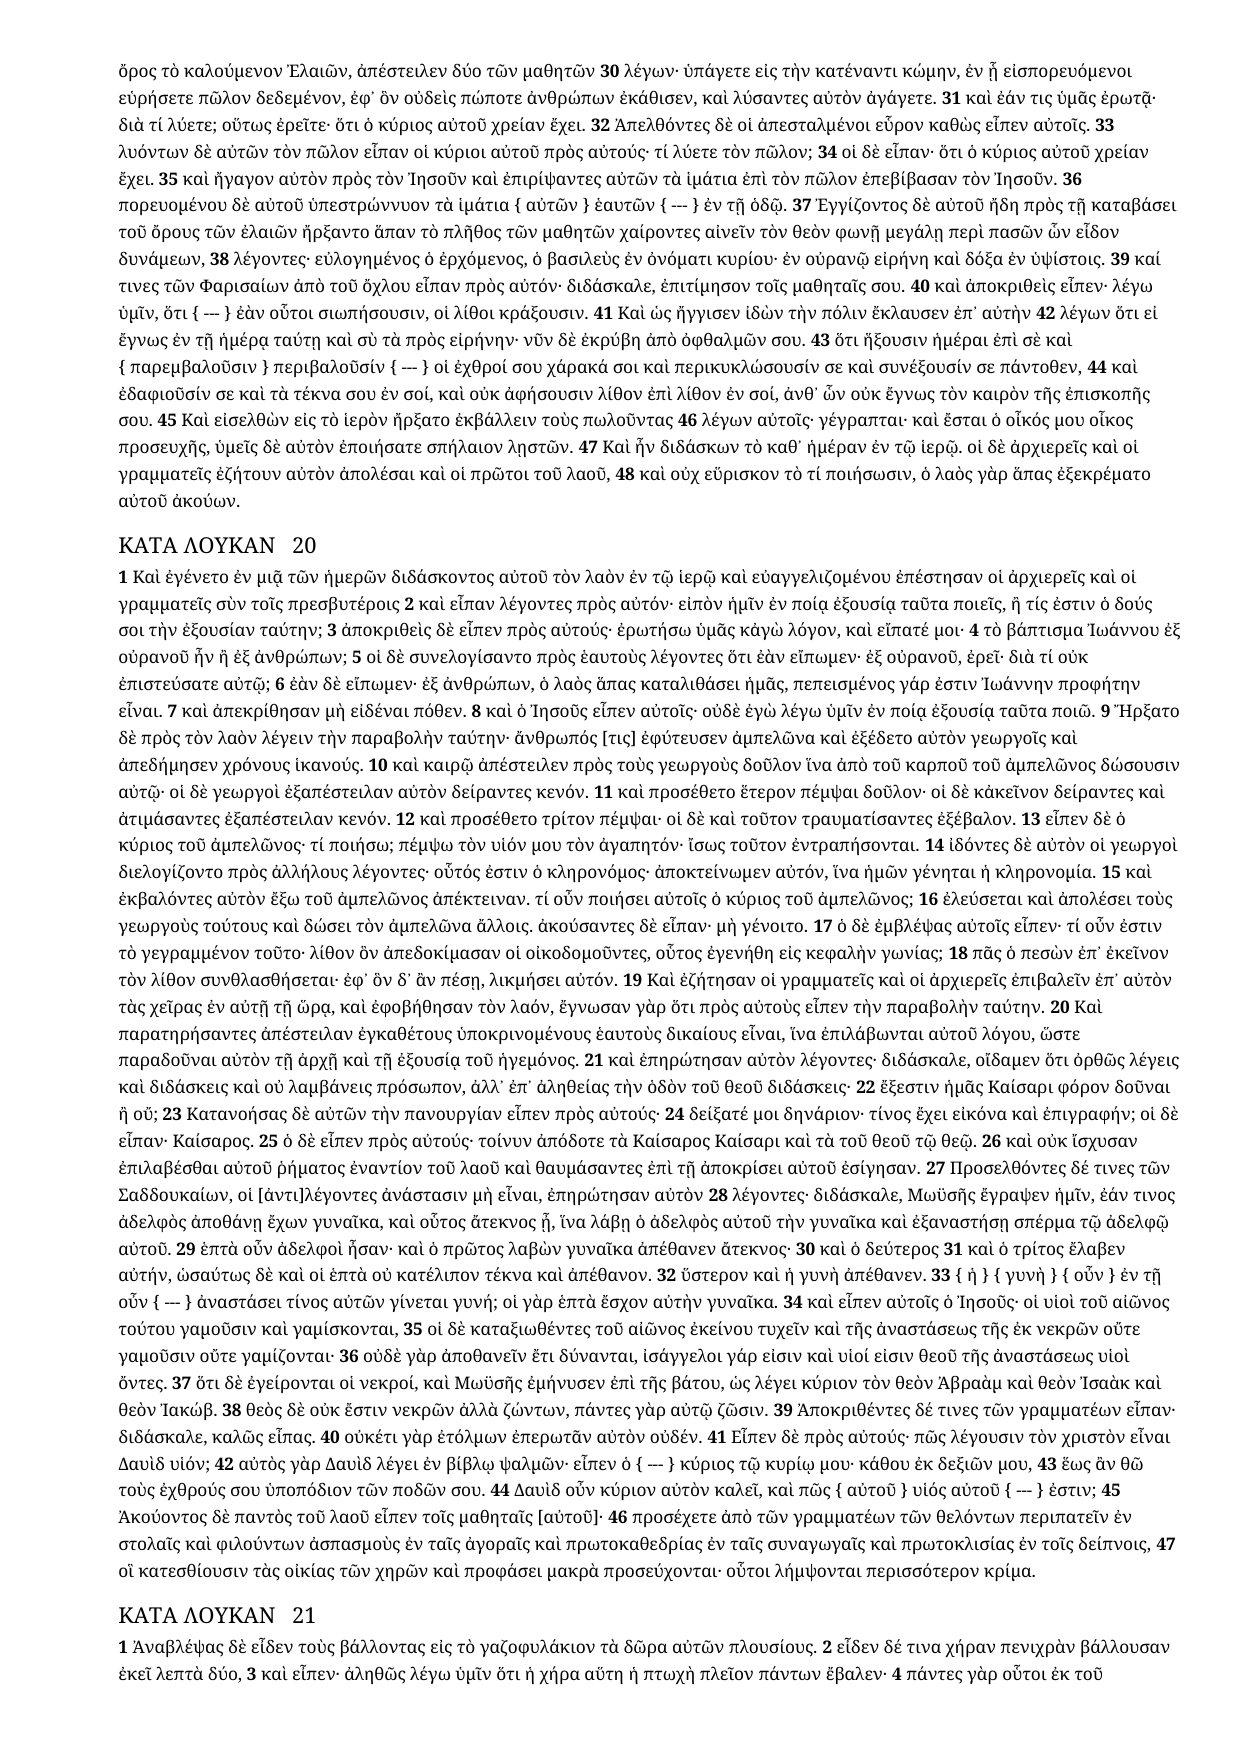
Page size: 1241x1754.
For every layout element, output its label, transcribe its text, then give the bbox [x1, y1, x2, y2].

text ΚΑΤΑ ΛΟΥΚΑΝ 21 [118, 1601, 1181, 1630]
text 1 Καὶ ἐγένετο ἐν μιᾷ τῶν ἡμερῶν διδάσκοντος αὐτοῦ τὸν λαὸν ἐν τῷ ἱερῷ καὶ εὐαγγελιζομένου ἐπέστησαν οἱ ἀρχιερεῖς καὶ οἱ γραμματεῖς σὺν τοῖς πρεσβυτέροις 2 καὶ εἶπαν λέγοντες πρὸς αὐτόν· εἰπὸν ἡμῖν ἐν ποίᾳ ἐξουσίᾳ ταῦτα ποιεῖς, ἢ τίς ἐστιν ὁ δούς σοι τὴν ἐξουσίαν ταύτην; 3 ἀποκριθεὶς δὲ εἶπεν πρὸς αὐτούς· ἐρωτήσω ὑμᾶς κἀγὼ λόγον, καὶ εἴπατέ μοι· 4 τὸ βάπτισμα Ἰωάννου ἐξ οὐρανοῦ ἦν ἢ ἐξ ἀνθρώπων; 5 οἱ δὲ συνελογίσαντο πρὸς ἑαυτοὺς λέγοντες ὅτι ἐὰν εἴπωμεν· ἐξ οὐρανοῦ, ἐρεῖ· διὰ τί οὐκ ἐπιστεύσατε αὐτῷ; 6 ἐὰν δὲ εἴπωμεν· ἐξ ἀνθρώπων, ὁ λαὸς ἅπας καταλιθάσει ἡμᾶς, πεπεισμένος γάρ ἐστιν Ἰωάννην προφήτην εἶναι. 7 καὶ ἀπεκρίθησαν μὴ εἰδέναι πόθεν. 8 καὶ ὁ Ἰησοῦς εἶπεν αὐτοῖς· οὐδὲ ἐγὼ λέγω ὑμῖν ἐν ποίᾳ ἐξουσίᾳ ταῦτα ποιῶ. 9 Ἤρξατο δὲ πρὸς τὸν λαὸν λέγειν τὴν παραβολὴν ταύτην· ἄνθρωπός [τις] ἐφύτευσεν ἀμπελῶνα καὶ ἐξέδετο αὐτὸν γεωργοῖς καὶ ἀπεδήμησεν χρόνους ἱκανούς. 10 καὶ καιρῷ ἀπέστειλεν πρὸς τοὺς γεωργοὺς δοῦλον ἵνα ἀπὸ τοῦ καρποῦ τοῦ ἀμπελῶνος δώσουσιν αὐτῷ· οἱ δὲ γεωργοὶ ἐξαπέστειλαν αὐτὸν δείραντες κενόν. 11 καὶ προσέθετο ἕτερον πέμψαι δοῦλον· οἱ δὲ κἀκεῖνον δείραντες καὶ ἀτιμάσαντες ἐξαπέστειλαν κενόν. 12 καὶ προσέθετο τρίτον πέμψαι· οἱ δὲ καὶ τοῦτον τραυματίσαντες ἐξέβαλον. 13 εἶπεν δὲ ὁ κύριος τοῦ ἀμπελῶνος· τί ποιήσω; πέμψω τὸν υἱόν μου τὸν ἀγαπητόν· ἴσως τοῦτον ἐντραπήσονται. 14 ἰδόντες δὲ αὐτὸν οἱ γεωργοὶ διελογίζοντο πρὸς ἀλλήλους λέγοντες· οὗτός ἐστιν ὁ κληρονόμος· ἀποκτείνωμεν αὐτόν, ἵνα ἡμῶν γένηται ἡ κληρονομία. 15 καὶ ἐκβαλόντες αὐτὸν ἔξω τοῦ ἀμπελῶνος ἀπέκτειναν. τί οὖν ποιήσει αὐτοῖς ὁ κύριος τοῦ ἀμπελῶνος; 16 ἐλεύσεται καὶ ἀπολέσει τοὺς γεωργοὺς τούτους καὶ δώσει τὸν ἀμπελῶνα ἄλλοις. ἀκούσαντες δὲ εἶπαν· μὴ γένοιτο. 17 ὁ δὲ ἐμβλέψας αὐτοῖς εἶπεν· τί οὖν ἐστιν τὸ γεγραμμένον τοῦτο· λίθον ὃν ἀπεδοκίμασαν οἱ οἰκοδομοῦντες, οὗτος ἐγενήθη εἰς κεφαλὴν γωνίας; 18 πᾶς ὁ πεσὼν ἐπ᾽ ἐκεῖνον τὸν λίθον συνθλασθήσεται· ἐφ᾽ ὃν δ᾽ ἂν πέσῃ, λικμήσει αὐτόν. 19 Καὶ ἐζήτησαν οἱ γραμματεῖς καὶ οἱ ἀρχιερεῖς ἐπιβαλεῖν ἐπ᾽ αὐτὸν τὰς χεῖρας ἐν αὐτῇ τῇ ὥρᾳ, καὶ ἐφοβήθησαν τὸν λαόν, ἔγνωσαν γὰρ ὅτι πρὸς αὐτοὺς εἶπεν τὴν παραβολὴν ταύτην. 20 Καὶ παρατηρήσαντες ἀπέστειλαν ἐγκαθέτους ὑποκρινομένους ἑαυτοὺς δικαίους εἶναι, ἵνα ἐπιλάβωνται αὐτοῦ λόγου, ὥστε παραδοῦναι αὐτὸν τῇ ἀρχῇ καὶ τῇ ἐξουσίᾳ τοῦ ἡγεμόνος. 21 καὶ ἐπηρώτησαν αὐτὸν λέγοντες· διδάσκαλε, οἴδαμεν ὅτι ὀρθῶς λέγεις καὶ διδάσκεις καὶ οὐ λαμβάνεις πρόσωπον, ἀλλ᾽ ἐπ᾽ ἀληθείας τὴν ὁδὸν τοῦ θεοῦ διδάσκεις· 22 ἔξεστιν ἡμᾶς Καίσαρι φόρον δοῦναι ἢ οὔ; 23 Κατανοήσας δὲ αὐτῶν τὴν πανουργίαν εἶπεν πρὸς αὐτούς· 24 δείξατέ μοι δηνάριον· τίνος ἔχει εἰκόνα καὶ ἐπιγραφήν; οἱ δὲ εἶπαν· Καίσαρος. 25 ὁ δὲ εἶπεν πρὸς αὐτούς· τοίνυν ἀπόδοτε τὰ Καίσαρος Καίσαρι καὶ τὰ τοῦ θεοῦ τῷ θεῷ. 26 καὶ οὐκ ἴσχυσαν ἐπιλαβέσθαι αὐτοῦ ῥήματος ἐναντίον τοῦ λαοῦ καὶ θαυμάσαντες ἐπὶ τῇ ἀποκρίσει αὐτοῦ ἐσίγησαν. 27 Προσελθόντες δέ τινες τῶν Σαδδουκαίων, οἱ [ἀντι]λέγοντες ἀνάστασιν μὴ εἶναι, ἐπηρώτησαν αὐτὸν 28 λέγοντες· διδάσκαλε, Μωϋσῆς ἔγραψεν ἡμῖν, ἐάν τινος ἀδελφὸς ἀποθάνῃ ἔχων γυναῖκα, καὶ οὗτος ἄτεκνος ᾖ, ἵνα λάβῃ ὁ ἀδελφὸς αὐτοῦ τὴν γυναῖκα καὶ ἐξαναστήσῃ σπέρμα τῷ ἀδελφῷ αὐτοῦ. 29 ἑπτὰ οὖν ἀδελφοὶ ἦσαν· καὶ ὁ πρῶτος λαβὼν γυναῖκα ἀπέθανεν ἄτεκνος· 30 καὶ ὁ δεύτερος 31 καὶ ὁ τρίτος ἔλαβεν αὐτήν, ὡσαύτως δὲ καὶ οἱ ἑπτὰ οὐ κατέλιπον τέκνα καὶ ἀπέθανον. 32 ὕστερον καὶ ἡ γυνὴ ἀπέθανεν. 33 { ἡ } { γυνὴ } { οὖν } ἐν τῇ οὖν { --- } ἀναστάσει τίνος αὐτῶν γίνεται γυνή; οἱ γὰρ ἑπτὰ ἔσχον αὐτὴν γυναῖκα. 34 καὶ εἶπεν αὐτοῖς ὁ Ἰησοῦς· οἱ υἱοὶ τοῦ αἰῶνος τούτου γαμοῦσιν καὶ γαμίσκονται, 35 οἱ δὲ καταξιωθέντες τοῦ αἰῶνος ἐκείνου τυχεῖν καὶ τῆς ἀναστάσεως τῆς ἐκ νεκρῶν οὔτε γαμοῦσιν οὔτε γαμίζονται· 36 οὐδὲ γὰρ ἀποθανεῖν ἔτι δύνανται, ἰσάγγελοι γάρ εἰσιν καὶ υἱοί εἰσιν θεοῦ τῆς ἀναστάσεως υἱοὶ ὄντες. 37 ὅτι δὲ ἐγείρονται οἱ νεκροί, καὶ Μωϋσῆς ἐμήνυσεν ἐπὶ τῆς βάτου, ὡς λέγει κύριον τὸν θεὸν Ἀβραὰμ καὶ θεὸν Ἰσαὰκ καὶ θεὸν Ἰακώβ. 38 θεὸς δὲ οὐκ ἔστιν νεκρῶν ἀλλὰ ζώντων, πάντες γὰρ αὐτῷ ζῶσιν. 39 Ἀποκριθέντες δέ τινες τῶν γραμματέων εἶπαν· διδάσκαλε, καλῶς εἶπας. 40 οὐκέτι γὰρ ἐτόλμων ἐπερωτᾶν αὐτὸν οὐδέν. 41 Εἶπεν δὲ πρὸς αὐτούς· πῶς λέγουσιν τὸν χριστὸν εἶναι Δαυὶδ υἱόν; 42 αὐτὸς γὰρ Δαυὶδ λέγει ἐν βίβλῳ ψαλμῶν· εἶπεν ὁ { --- } κύριος τῷ κυρίῳ μου· κάθου ἐκ δεξιῶν μου, 43 ἕως ἂν θῶ τοὺς ἐχθρούς σου ὑποπόδιον τῶν ποδῶν σου. 44 Δαυὶδ οὖν κύριον αὐτὸν καλεῖ, καὶ πῶς { αὐτοῦ } υἱός αὐτοῦ { --- } ἐστιν; 45 Ἀκούοντος δὲ παντὸς τοῦ λαοῦ εἶπεν τοῖς μαθηταῖς [αὐτοῦ]· 46 προσέχετε ἀπὸ τῶν γραμματέων τῶν θελόντων περιπατεῖν ἐν στολαῖς καὶ φιλούντων ἀσπασμοὺς ἐν ταῖς ἀγοραῖς καὶ πρωτοκαθεδρίας ἐν ταῖς συναγωγαῖς καὶ πρωτοκλισίας ἐν τοῖς δείπνοις, 47 οἳ κατεσθίουσιν τὰς οἰκίας τῶν χηρῶν καὶ προφάσει μακρὰ προσεύχονται· οὗτοι λήμψονται περισσότερον κρίμα. [118, 565, 1181, 1582]
text ΚΑΤΑ ΛΟΥΚΑΝ 20 [118, 531, 1181, 560]
text ὄρος τὸ καλούμενον Ἐλαιῶν, ἀπέστειλεν δύο τῶν μαθητῶν 30 λέγων· ὑπάγετε εἰς τὴν κατέναντι κώμην, ἐν ᾗ εἰσπορευόμενοι εὑρήσετε πῶλον δεδεμένον, ἐφ᾽ ὃν οὐδεὶς πώποτε ἀνθρώπων ἐκάθισεν, καὶ λύσαντες αὐτὸν ἀγάγετε. 31 καὶ ἐάν τις ὑμᾶς ἐρωτᾷ· διὰ τί λύετε; οὕτως ἐρεῖτε· ὅτι ὁ κύριος αὐτοῦ χρείαν ἔχει. 32 Ἀπελθόντες δὲ οἱ ἀπεσταλμένοι εὗρον καθὼς εἶπεν αὐτοῖς. 33 λυόντων δὲ αὐτῶν τὸν πῶλον εἶπαν οἱ κύριοι αὐτοῦ πρὸς αὐτούς· τί λύετε τὸν πῶλον; 34 οἱ δὲ εἶπαν· ὅτι ὁ κύριος αὐτοῦ χρείαν ἔχει. 35 καὶ ἤγαγον αὐτὸν πρὸς τὸν Ἰησοῦν καὶ ἐπιρίψαντες αὐτῶν τὰ ἱμάτια ἐπὶ τὸν πῶλον ἐπεβίβασαν τὸν Ἰησοῦν. 36 πορευομένου δὲ αὐτοῦ ὑπεστρώννυον τὰ ἱμάτια { αὐτῶν } ἑαυτῶν { --- } ἐν τῇ ὁδῷ. 37 Ἐγγίζοντος δὲ αὐτοῦ ἤδη πρὸς τῇ καταβάσει τοῦ ὄρους τῶν ἐλαιῶν ἤρξαντο ἅπαν τὸ πλῆθος τῶν μαθητῶν χαίροντες αἰνεῖν τὸν θεὸν φωνῇ μεγάλῃ περὶ πασῶν ὧν εἶδον δυνάμεων, 38 λέγοντες· εὐλογημένος ὁ ἐρχόμενος, ὁ βασιλεὺς ἐν ὀνόματι κυρίου· ἐν οὐρανῷ εἰρήνη καὶ δόξα ἐν ὑψίστοις. 39 καί τινες τῶν Φαρισαίων ἀπὸ τοῦ ὄχλου εἶπαν πρὸς αὐτόν· διδάσκαλε, ἐπιτίμησον τοῖς μαθηταῖς σου. 40 καὶ ἀποκριθεὶς εἶπεν· λέγω ὑμῖν, ὅτι { --- } ἐὰν οὗτοι σιωπήσουσιν, οἱ λίθοι κράξουσιν. 41 Καὶ ὡς ἤγγισεν ἰδὼν τὴν πόλιν ἔκλαυσεν ἐπ᾽ αὐτὴν 42 λέγων ὅτι εἰ ἔγνως ἐν τῇ ἡμέρᾳ ταύτῃ καὶ σὺ τὰ πρὸς εἰρήνην· νῦν δὲ ἐκρύβη ἀπὸ ὀφθαλμῶν σου. 43 ὅτι ἥξουσιν ἡμέραι ἐπὶ σὲ καὶ { παρεμβαλοῦσιν } περιβαλοῦσίν { --- } οἱ ἐχθροί σου χάρακά σοι καὶ περικυκλώσουσίν σε καὶ συνέξουσίν σε πάντοθεν, 44 καὶ ἐδαφιοῦσίν σε καὶ τὰ τέκνα σου ἐν σοί, καὶ οὐκ ἀφήσουσιν λίθον ἐπὶ λίθον ἐν σοί, ἀνθ᾽ ὧν οὐκ ἔγνως τὸν καιρὸν τῆς ἐπισκοπῆς σου. 45 Καὶ εἰσελθὼν εἰς τὸ ἱερὸν ἤρξατο ἐκβάλλειν τοὺς πωλοῦντας 46 λέγων αὐτοῖς· γέγραπται· καὶ ἔσται ὁ οἶκός μου οἶκος προσευχῆς, ὑμεῖς δὲ αὐτὸν ἐποιήσατε σπήλαιον λῃστῶν. 47 Καὶ ἦν διδάσκων τὸ καθ᾽ ἡμέραν ἐν τῷ ἱερῷ. οἱ δὲ ἀρχιερεῖς καὶ οἱ γραμματεῖς ἐζήτουν αὐτὸν ἀπολέσαι καὶ οἱ πρῶτοι τοῦ λαοῦ, 48 καὶ οὐχ εὕρισκον τὸ τί ποιήσωσιν, ὁ λαὸς γὰρ ἅπας ἐξεκρέματο αὐτοῦ ἀκούων. [118, 59, 1181, 512]
text 1 Ἀναβλέψας δὲ εἶδεν τοὺς βάλλοντας εἰς τὸ γαζοφυλάκιον τὰ δῶρα αὐτῶν πλουσίους. 2 εἶδεν δέ τινα χήραν πενιχρὰν βάλλουσαν ἐκεῖ λεπτὰ δύο, 3 καὶ εἶπεν· ἀληθῶς λέγω ὑμῖν ὅτι ἡ χήρα αὕτη ἡ πτωχὴ πλεῖον πάντων ἔβαλεν· 4 πάντες γὰρ οὗτοι ἐκ τοῦ [118, 1635, 1181, 1685]
